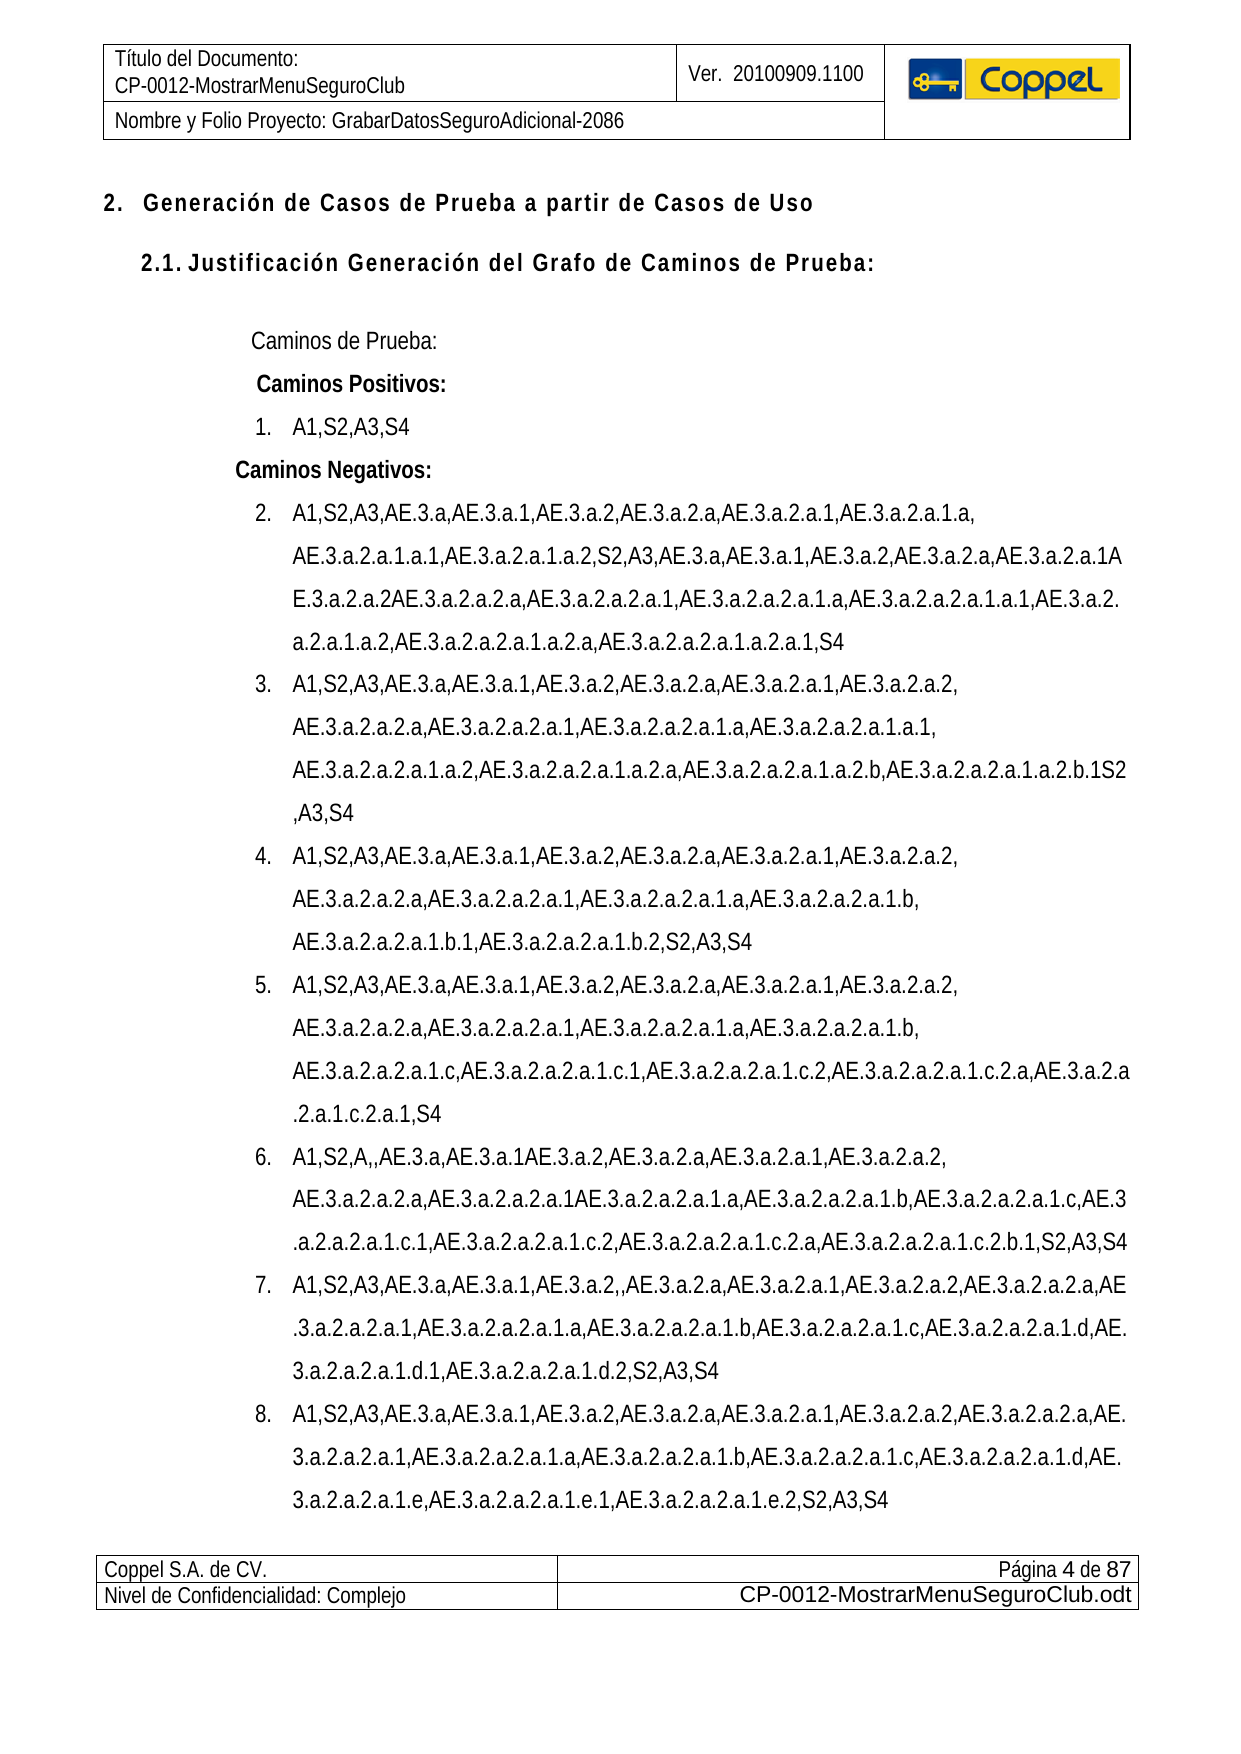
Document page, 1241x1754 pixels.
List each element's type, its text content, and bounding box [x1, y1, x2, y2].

list A1,S2,A3,S4 [255, 412, 1131, 441]
subtitle Justificación Generación del Grafo de Caminos de Prueba: [141, 248, 1131, 277]
list A1,S2,A3,AE.3.a,AE.3.a.1,AE.3.a.2,AE.3.a.2.a,AE.3.a.2.a.1,AE.3.a.2.a.2, AE.3.a.2.a.2.a,AE.3.a.2.a.2.a.1,AE.3.a.2.a.2.a.1.a,AE.3.a.2.a.2.a.1.a.1, AE.3.a.2.a.2.a.1.a.2,AE.3.a.2.a.2.a.1.a.2.a,AE.3.a.2.a.2.a.1.a.2.b,AE.3.a.2.a.2.a.1.a.2.b.1S2,A3,S4 [255, 669, 1131, 827]
list A1,S2,A3,AE.3.a,AE.3.a.1,AE.3.a.2,AE.3.a.2.a,AE.3.a.2.a.1,AE.3.a.2.a.2,AE.3.a.2.a.2.a,AE.3.a.2.a.2.a.1,AE.3.a.2.a.2.a.1.a,AE.3.a.2.a.2.a.1.b,AE.3.a.2.a.2.a.1.c,AE.3.a.2.a.2.a.1.d,AE.3.a.2.a.2.a.1.e,AE.3.a.2.a.2.a.1.e.1,AE.3.a.2.a.2.a.1.e.2,S2,A3,S4 [255, 1399, 1131, 1513]
list A1,S2,A3,AE.3.a,AE.3.a.1,AE.3.a.2,AE.3.a.2.a,AE.3.a.2.a.1,AE.3.a.2.a.2, AE.3.a.2.a.2.a,AE.3.a.2.a.2.a.1,AE.3.a.2.a.2.a.1.a,AE.3.a.2.a.2.a.1.b, AE.3.a.2.a.2.a.1.c,AE.3.a.2.a.2.a.1.c.1,AE.3.a.2.a.2.a.1.c.2,AE.3.a.2.a.2.a.1.c.2.a,AE.3.a.2.a.2.a.1.c.2.a.1,S4 [255, 970, 1131, 1127]
list Caminos Negativos: [141, 455, 1131, 483]
list A1,S2,A3,AE.3.a,AE.3.a.1,AE.3.a.2,AE.3.a.2.a,AE.3.a.2.a.1,AE.3.a.2.a.1.a, AE.3.a.2.a.1.a.1,AE.3.a.2.a.1.a.2,S2,A3,AE.3.a,AE.3.a.1,AE.3.a.2,AE.3.a.2.a,AE.3.a.2.a.1AE.3.a.2.a.2AE.3.a.2.a.2.a,AE.3.a.2.a.2.a.1,AE.3.a.2.a.2.a.1.a,AE.3.a.2.a.2.a.1.a.1,AE.3.a.2.a.2.a.1.a.2,AE.3.a.2.a.2.a.1.a.2.a,AE.3.a.2.a.2.a.1.a.2.a.1,S4 [255, 498, 1131, 655]
list A1,S2,A3,AE.3.a,AE.3.a.1,AE.3.a.2,,AE.3.a.2.a,AE.3.a.2.a.1,AE.3.a.2.a.2,AE.3.a.2.a.2.a,AE.3.a.2.a.2.a.1,AE.3.a.2.a.2.a.1.a,AE.3.a.2.a.2.a.1.b,AE.3.a.2.a.2.a.1.c,AE.3.a.2.a.2.a.1.d,AE.3.a.2.a.2.a.1.d.1,AE.3.a.2.a.2.a.1.d.2,S2,A3,S4 [255, 1270, 1131, 1385]
subtitle Generación de Casos de Prueba a partir de Casos de Uso [103, 188, 1131, 217]
text Caminos de Prueba: [251, 326, 1131, 355]
list A1,S2,A3,AE.3.a,AE.3.a.1,AE.3.a.2,AE.3.a.2.a,AE.3.a.2.a.1,AE.3.a.2.a.2, AE.3.a.2.a.2.a,AE.3.a.2.a.2.a.1,AE.3.a.2.a.2.a.1.a,AE.3.a.2.a.2.a.1.b, AE.3.a.2.a.2.a.1.b.1,AE.3.a.2.a.2.a.1.b.2,S2,A3,S4 [255, 841, 1131, 956]
text Caminos Positivos: [251, 369, 1131, 398]
list A1,S2,A,,AE.3.a,AE.3.a.1AE.3.a.2,AE.3.a.2.a,AE.3.a.2.a.1,AE.3.a.2.a.2, AE.3.a.2.a.2.a,AE.3.a.2.a.2.a.1AE.3.a.2.a.2.a.1.a,AE.3.a.2.a.2.a.1.b,AE.3.a.2.a.2.a.1.c,AE.3.a.2.a.2.a.1.c.1,AE.3.a.2.a.2.a.1.c.2,AE.3.a.2.a.2.a.1.c.2.a,AE.3.a.2.a.2.a.1.c.2.b.1,S2,A3,S4 [255, 1141, 1131, 1256]
